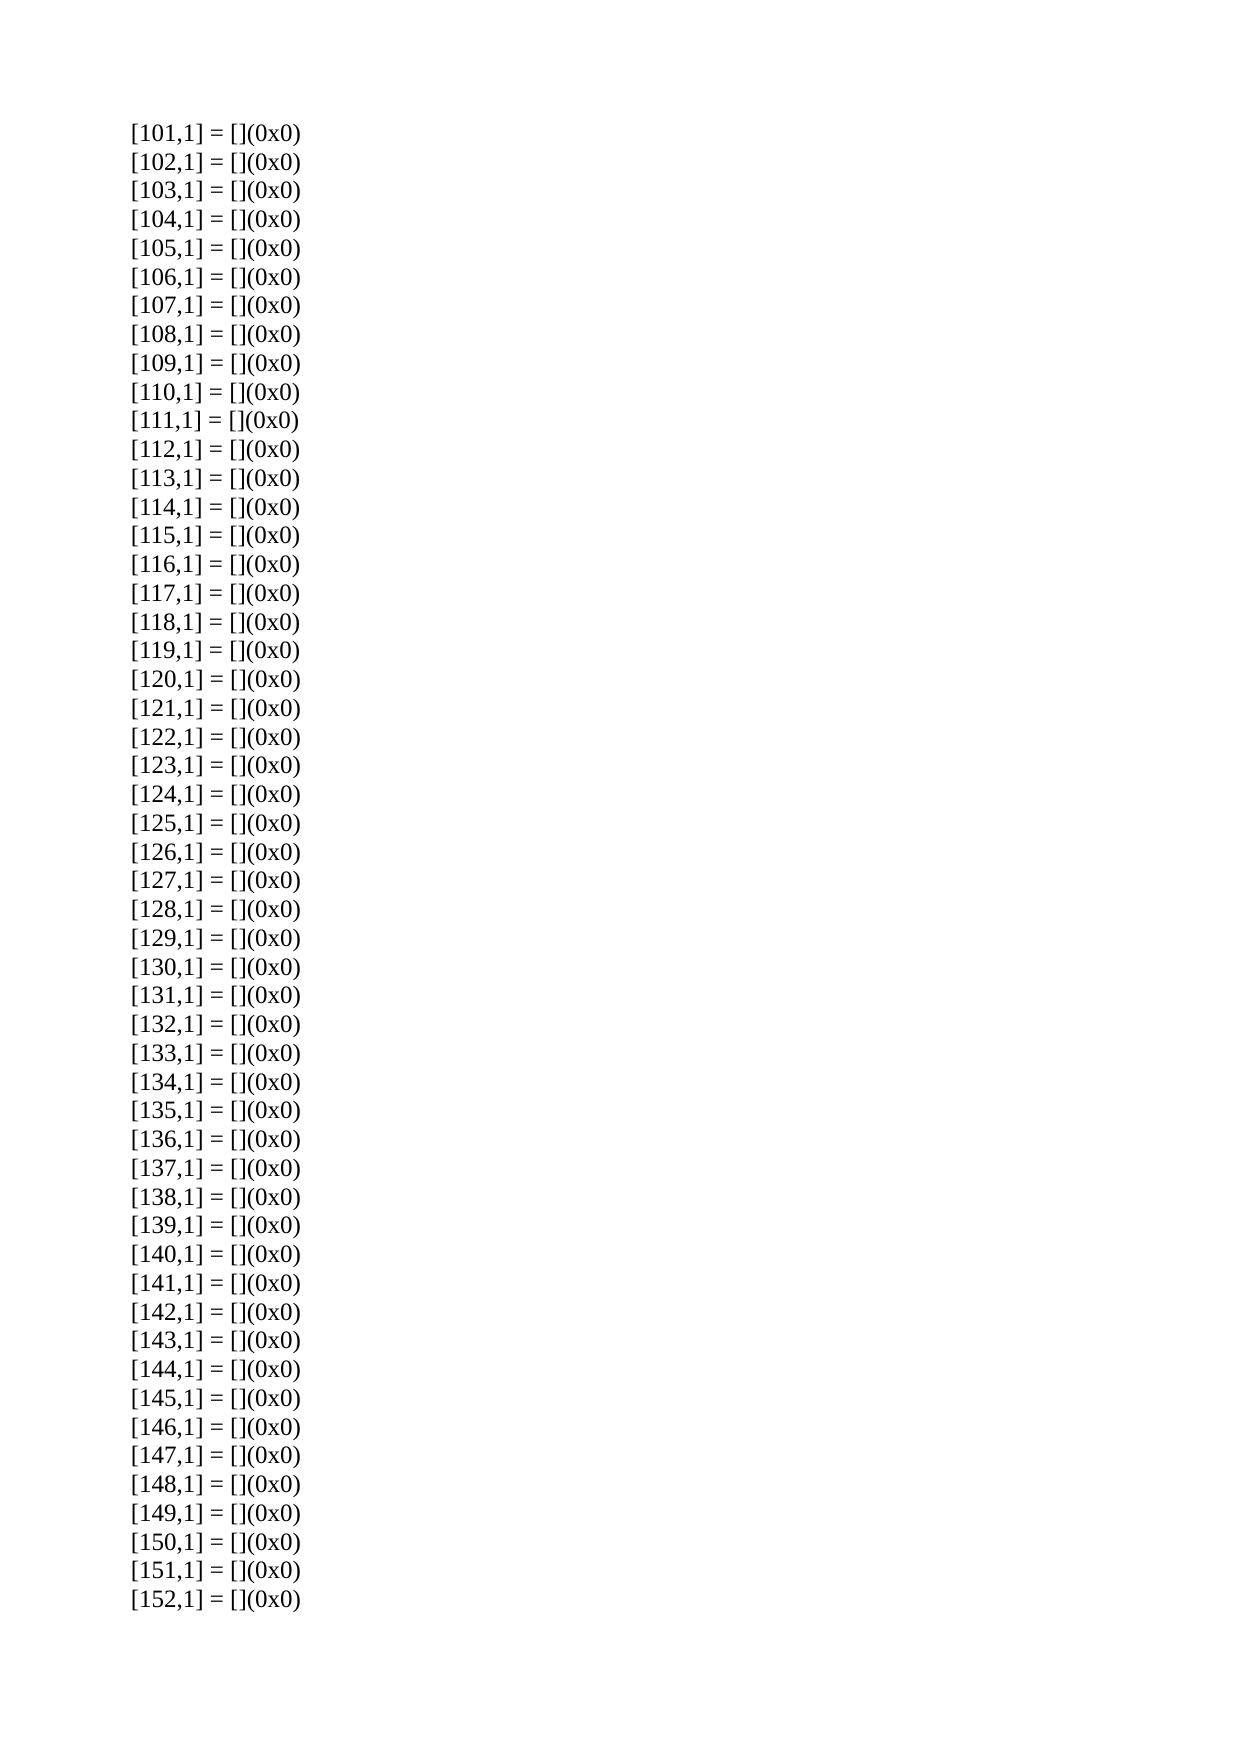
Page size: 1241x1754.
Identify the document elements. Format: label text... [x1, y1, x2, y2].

text [118,1] = [](0x0) [118, 607, 1122, 636]
text [148,1] = [](0x0) [118, 1469, 1122, 1498]
text [136,1] = [](0x0) [118, 1124, 1122, 1153]
text [115,1] = [](0x0) [118, 521, 1122, 549]
text [122,1] = [](0x0) [118, 722, 1122, 751]
text [121,1] = [](0x0) [118, 693, 1122, 722]
text [145,1] = [](0x0) [118, 1383, 1122, 1412]
text [105,1] = [](0x0) [118, 233, 1122, 262]
text [126,1] = [](0x0) [118, 837, 1122, 866]
text [131,1] = [](0x0) [118, 981, 1122, 1009]
text [103,1] = [](0x0) [118, 176, 1122, 204]
text [107,1] = [](0x0) [118, 291, 1122, 319]
text [143,1] = [](0x0) [118, 1326, 1122, 1354]
text [125,1] = [](0x0) [118, 808, 1122, 837]
text [106,1] = [](0x0) [118, 262, 1122, 291]
text [130,1] = [](0x0) [118, 952, 1122, 981]
text [120,1] = [](0x0) [118, 664, 1122, 693]
text [127,1] = [](0x0) [118, 866, 1122, 894]
text [116,1] = [](0x0) [118, 549, 1122, 578]
text [137,1] = [](0x0) [118, 1153, 1122, 1182]
text [117,1] = [](0x0) [118, 578, 1122, 607]
text [150,1] = [](0x0) [118, 1527, 1122, 1556]
text [124,1] = [](0x0) [118, 779, 1122, 808]
text [114,1] = [](0x0) [118, 492, 1122, 521]
text [139,1] = [](0x0) [118, 1211, 1122, 1239]
text [128,1] = [](0x0) [118, 894, 1122, 923]
text [104,1] = [](0x0) [118, 204, 1122, 233]
text [123,1] = [](0x0) [118, 751, 1122, 779]
text [109,1] = [](0x0) [118, 348, 1122, 377]
text [132,1] = [](0x0) [118, 1009, 1122, 1038]
text [147,1] = [](0x0) [118, 1441, 1122, 1469]
text [112,1] = [](0x0) [118, 434, 1122, 463]
text [111,1] = [](0x0) [118, 406, 1122, 434]
text [142,1] = [](0x0) [118, 1297, 1122, 1326]
text [133,1] = [](0x0) [118, 1038, 1122, 1067]
text [102,1] = [](0x0) [118, 147, 1122, 176]
text [129,1] = [](0x0) [118, 923, 1122, 952]
text [135,1] = [](0x0) [118, 1096, 1122, 1124]
text [152,1] = [](0x0) [118, 1584, 1122, 1613]
text [151,1] = [](0x0) [118, 1556, 1122, 1584]
text [119,1] = [](0x0) [118, 636, 1122, 664]
text [134,1] = [](0x0) [118, 1067, 1122, 1096]
text [141,1] = [](0x0) [118, 1268, 1122, 1297]
text [110,1] = [](0x0) [118, 377, 1122, 406]
text [138,1] = [](0x0) [118, 1182, 1122, 1211]
text [144,1] = [](0x0) [118, 1354, 1122, 1383]
text [140,1] = [](0x0) [118, 1239, 1122, 1268]
text [149,1] = [](0x0) [118, 1498, 1122, 1527]
text [108,1] = [](0x0) [118, 319, 1122, 348]
text [146,1] = [](0x0) [118, 1412, 1122, 1441]
text [113,1] = [](0x0) [118, 463, 1122, 492]
text [101,1] = [](0x0) [118, 118, 1122, 147]
